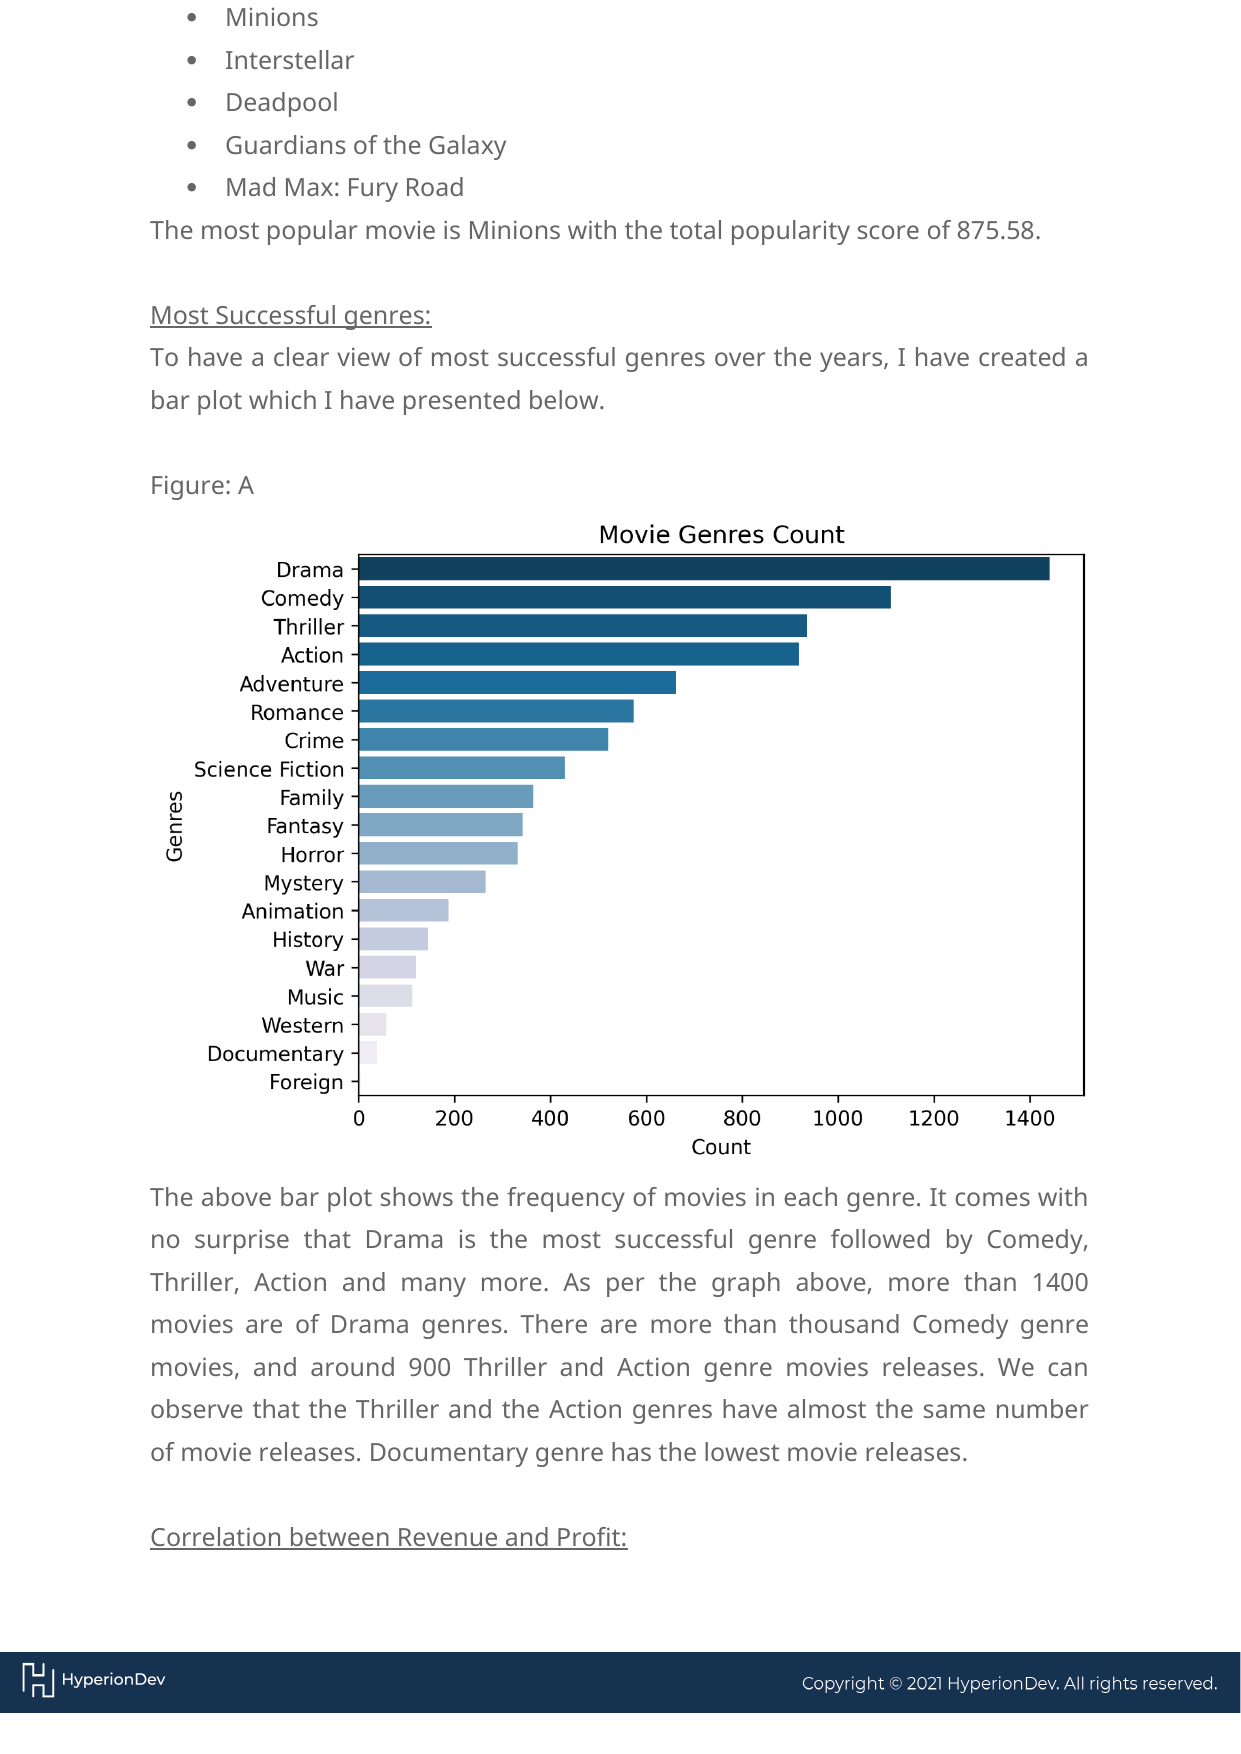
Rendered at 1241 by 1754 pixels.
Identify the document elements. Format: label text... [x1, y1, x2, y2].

list Minions [187, 0, 1091, 34]
list Guardians of the Galaxy [187, 127, 1091, 162]
list Deadpool [187, 85, 1091, 119]
text Correlation between Revenue and Profit: [150, 1519, 1091, 1553]
list Mad Max: Fury Road [187, 170, 1091, 204]
text The most popular movie is Minions with the total popularity score of 875.58. [150, 212, 1091, 247]
list Interstellar [187, 42, 1091, 77]
text Most Successful genres: [150, 297, 1091, 332]
text The above bar plot shows the frequency of movies in each genre. It comes with no surprise that Drama is the most successful genre followed by Comedy, Thriller, Action and many more. As per the graph above, more than 1400 movies are of Drama genres. There are more than thousand Comedy genre movies, and around 900 Thriller and Action genre movies releases. We can observe that the Thriller and the Action genres have almost the same number of movie releases. Documentary genre has the lowest movie releases. [150, 1179, 1091, 1468]
text Figure: A [150, 467, 1091, 502]
text To have a clear view of most successful genres over the years, I have created a bar plot which I have presented below. [150, 340, 1091, 417]
